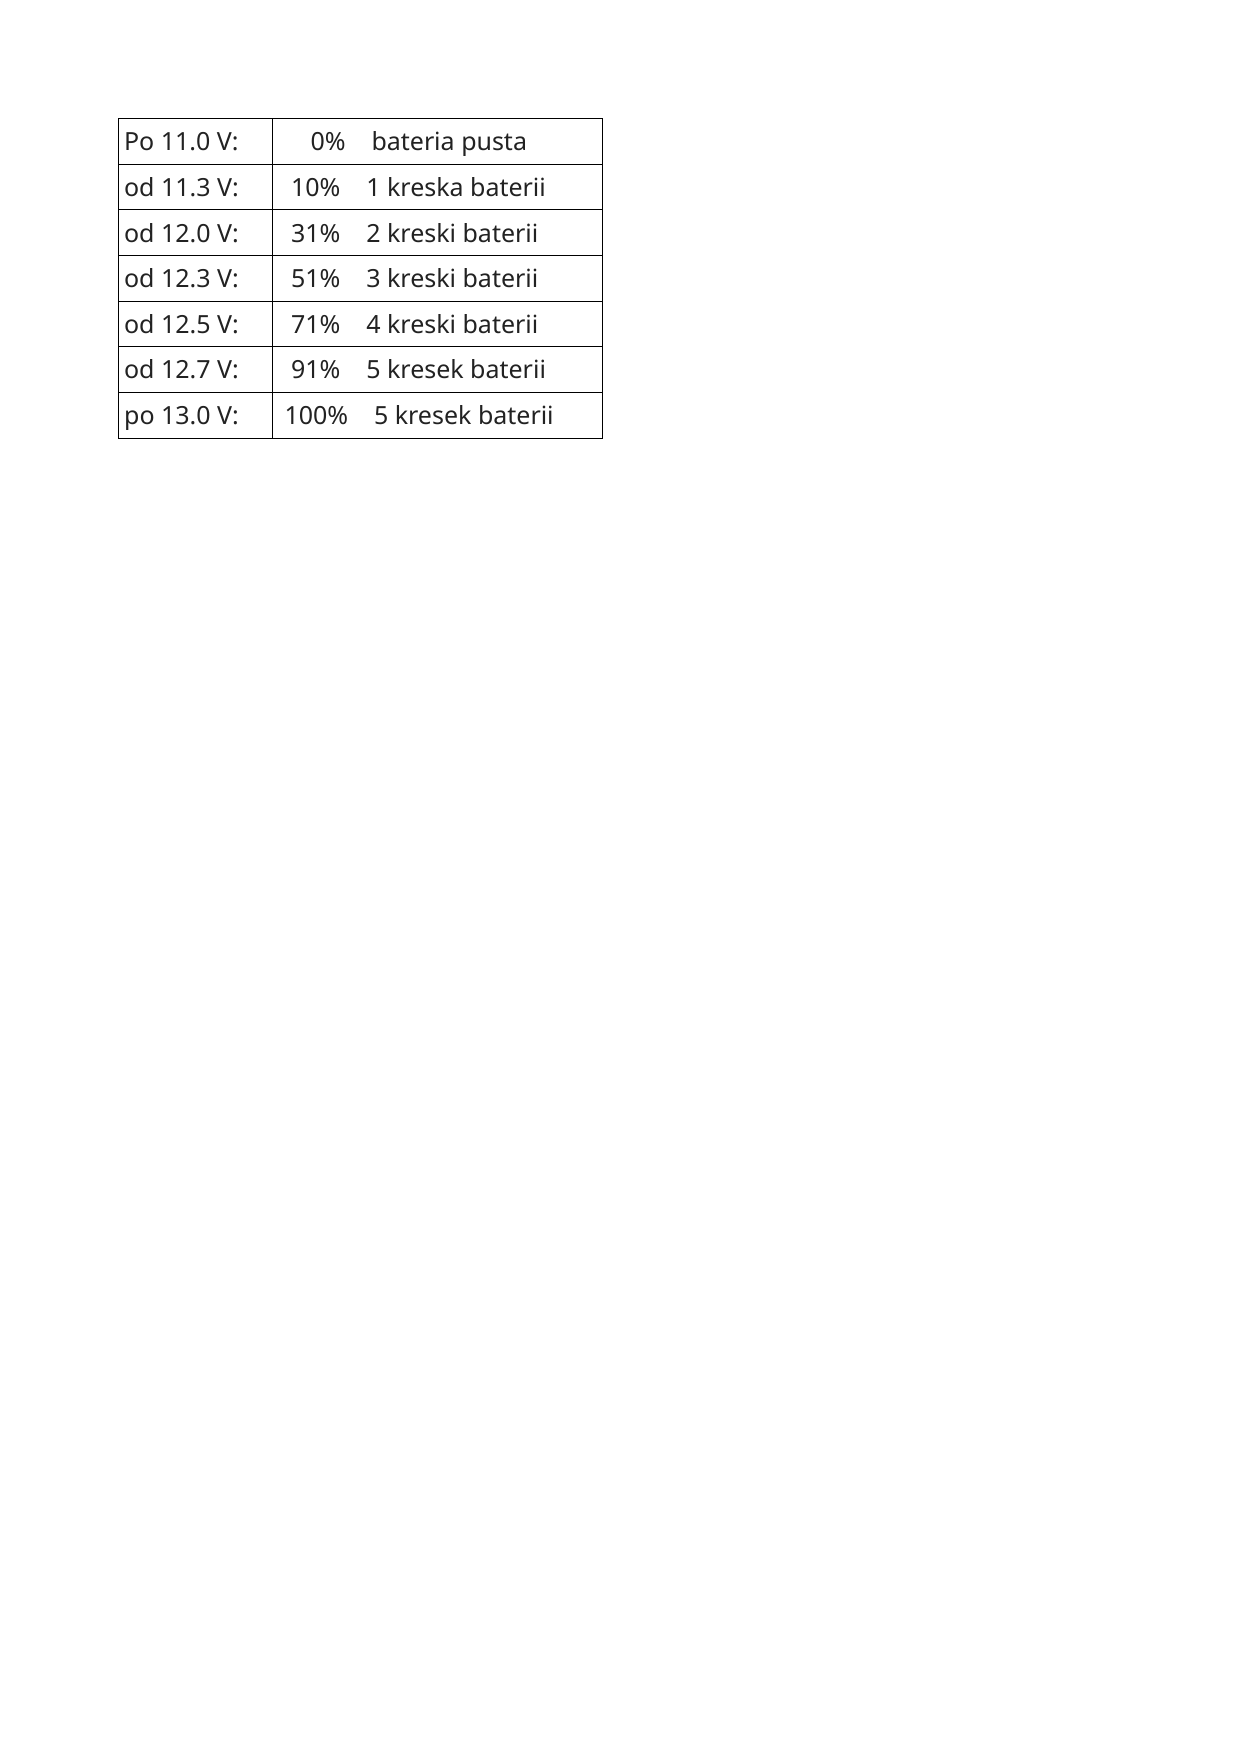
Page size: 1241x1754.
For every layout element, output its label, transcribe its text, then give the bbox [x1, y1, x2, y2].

table_cell od 11.3 V: [119, 165, 272, 209]
table_cell po 13.0 V: [119, 393, 272, 437]
table_cell 91% 5 kresek baterii [273, 347, 602, 392]
table_cell 10% 1 kreska baterii [273, 165, 602, 209]
table_cell 100% 5 kresek baterii [273, 393, 602, 437]
table_cell 51% 3 kreski baterii [273, 256, 602, 301]
table_cell od 12.7 V: [119, 347, 272, 392]
table_cell od 12.0 V: [119, 210, 272, 255]
table_cell 71% 4 kreski baterii [273, 302, 602, 346]
table_cell od 12.5 V: [119, 302, 272, 346]
table_cell od 12.3 V: [119, 256, 272, 301]
table_header 0% bateria pusta [273, 119, 602, 164]
table_cell 31% 2 kreski baterii [273, 210, 602, 255]
table_header Po 11.0 V: [119, 119, 272, 164]
